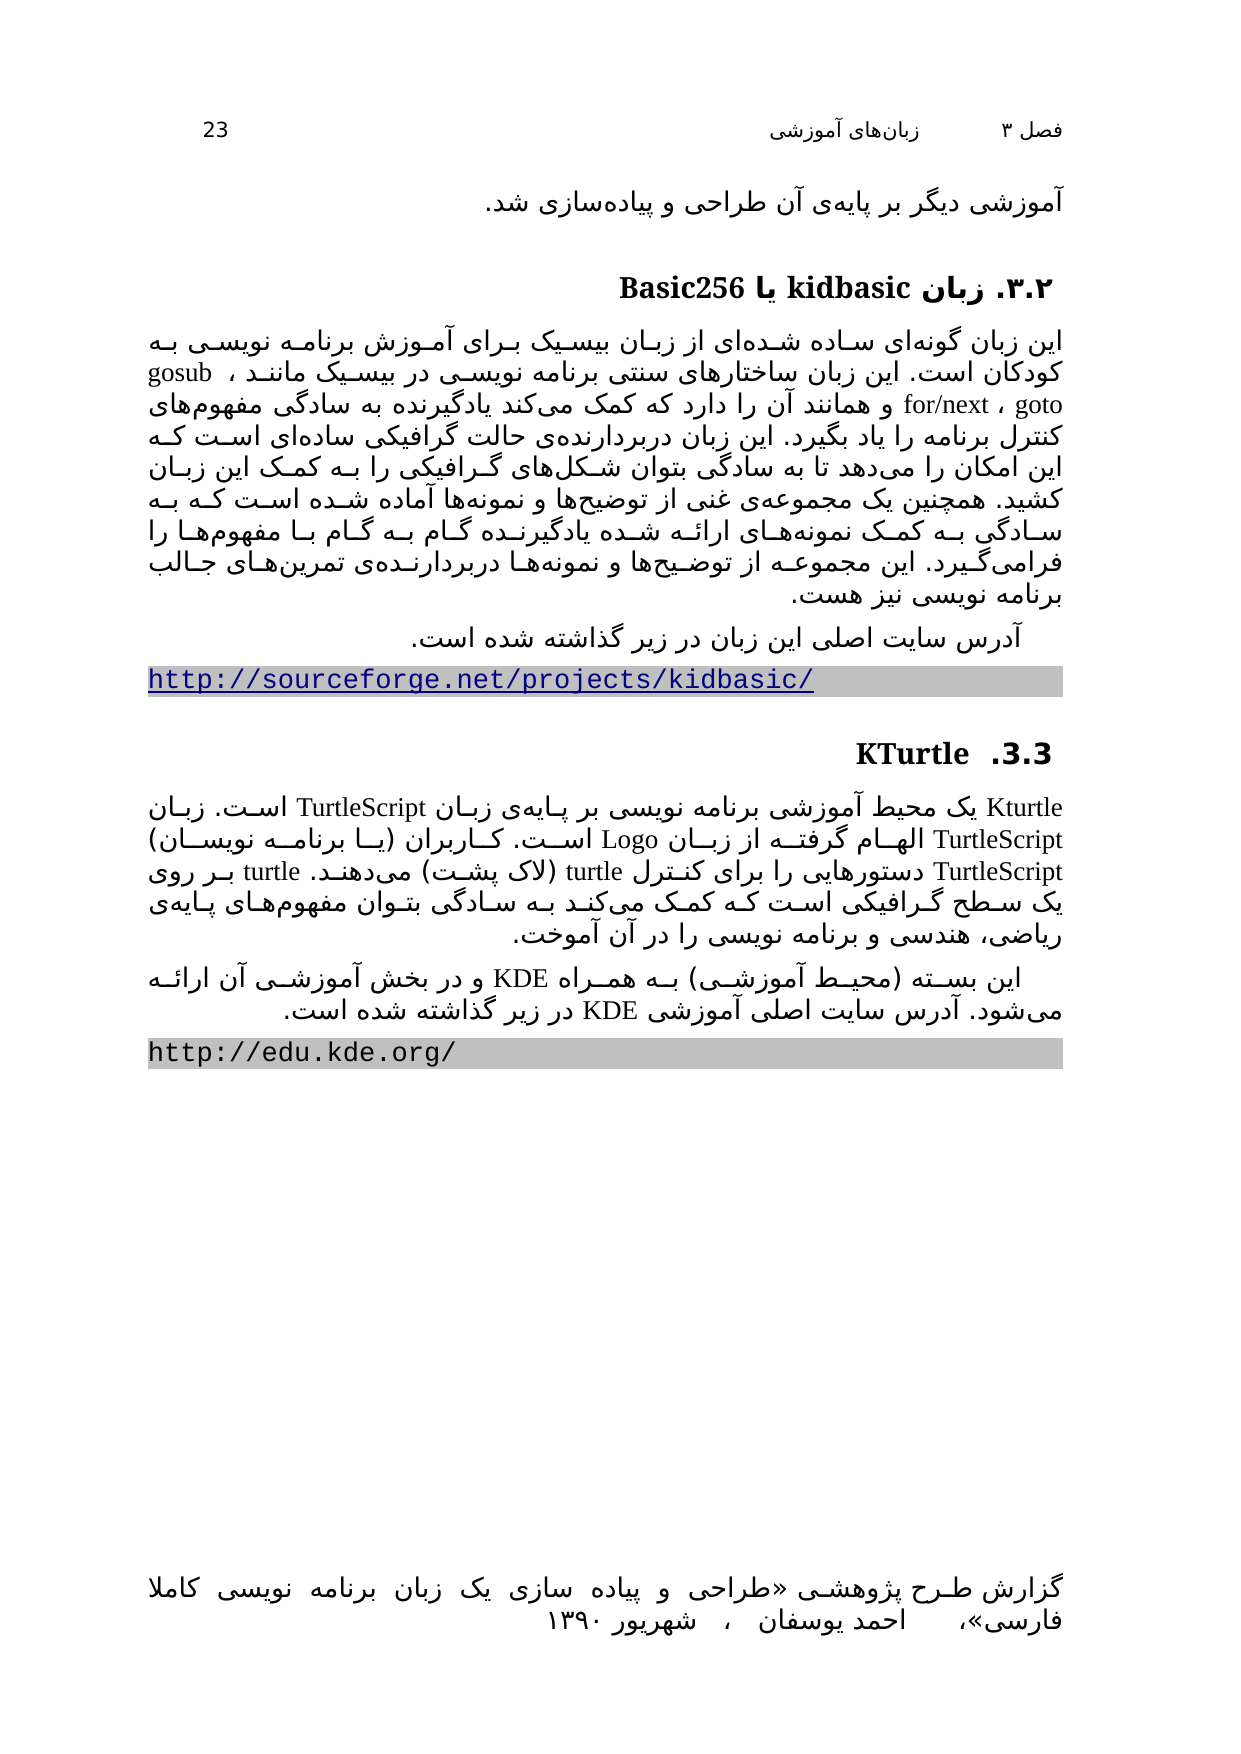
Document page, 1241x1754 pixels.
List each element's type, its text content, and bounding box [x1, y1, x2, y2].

subtitle KTurtle [148, 733, 1063, 773]
text Kturtle یک محیط آموزشی برنامه نویسی بر پایه‌ی زبان TurtleScript است. زبان TurtleScript الهام گرفته از زبان Logo است. کاربران (یا برنامه نویسان) TurtleScript دستورهایی را برای کنترل turtle (لاک پشت) می‌دهند. turtle بر روی یک سطح گرافیکی است که کمک می‌کند به سادگی بتوان مفهوم‌های پایه‌ی ریاضی، هندسی و برنامه نویسی را در آن آموخت. [148, 791, 1063, 950]
text این بسته (محیط آموزشی) به همراه KDE و در بخش آموزشی آن ارائه می‌شود. آدرس سایت اصلی آموزشی KDE در زیر گذاشته شده است. [148, 962, 1063, 1026]
subtitle زبان kidbasic یا Basic256 [148, 267, 1063, 307]
text آدرس سایت اصلی این زبان در زیر گذاشته شده است. [148, 622, 1063, 653]
text یکی از نخستین زبان‌های ویژه‌ی آموزش برنامه نویسی است که چندین زبان آموزشی دیگر بر پایه‌ی آن طراحی و پیاده‌سازی شد. [148, 186, 1063, 218]
text http://sourceforge.net/projects/kidbasic/ [148, 666, 1063, 697]
text http://edu.kde.org/ [148, 1038, 1063, 1069]
text این زبان گونه‌ای ساده شده‌ای از زبان بیسیک برای آموزش برنامه نویسی به کودکان است. این زبان ساختارهای سنتی برنامه نویسی در بیسیک مانند gosub ، for/next ، goto و همانند آن را دارد که کمک می‌کند یادگیرنده به سادگی مفهوم‌های کنترل برنامه را یاد بگیرد. این زبان دربردارنده‌ی حالت گرافیکی ساده‌ای است که این امکان را می‌دهد تا به سادگی بتوان شکل‌های گرافیکی را به کمک این زبان کشید. همچنین یک مجموعه‌ی غنی از توضیح‌ها و نمونه‌ها آماده شده است که به سادگی به کمک نمونه‌های ارائه شده یادگیرنده گام به گام با مفهوم‌ها را فرامی‌گیرد. این مجموعه از توضیح‌ها و نمونه‌ها دربردارنده‌ی تمرین‌های جالب برنامه نویسی نیز هست. [148, 325, 1063, 609]
